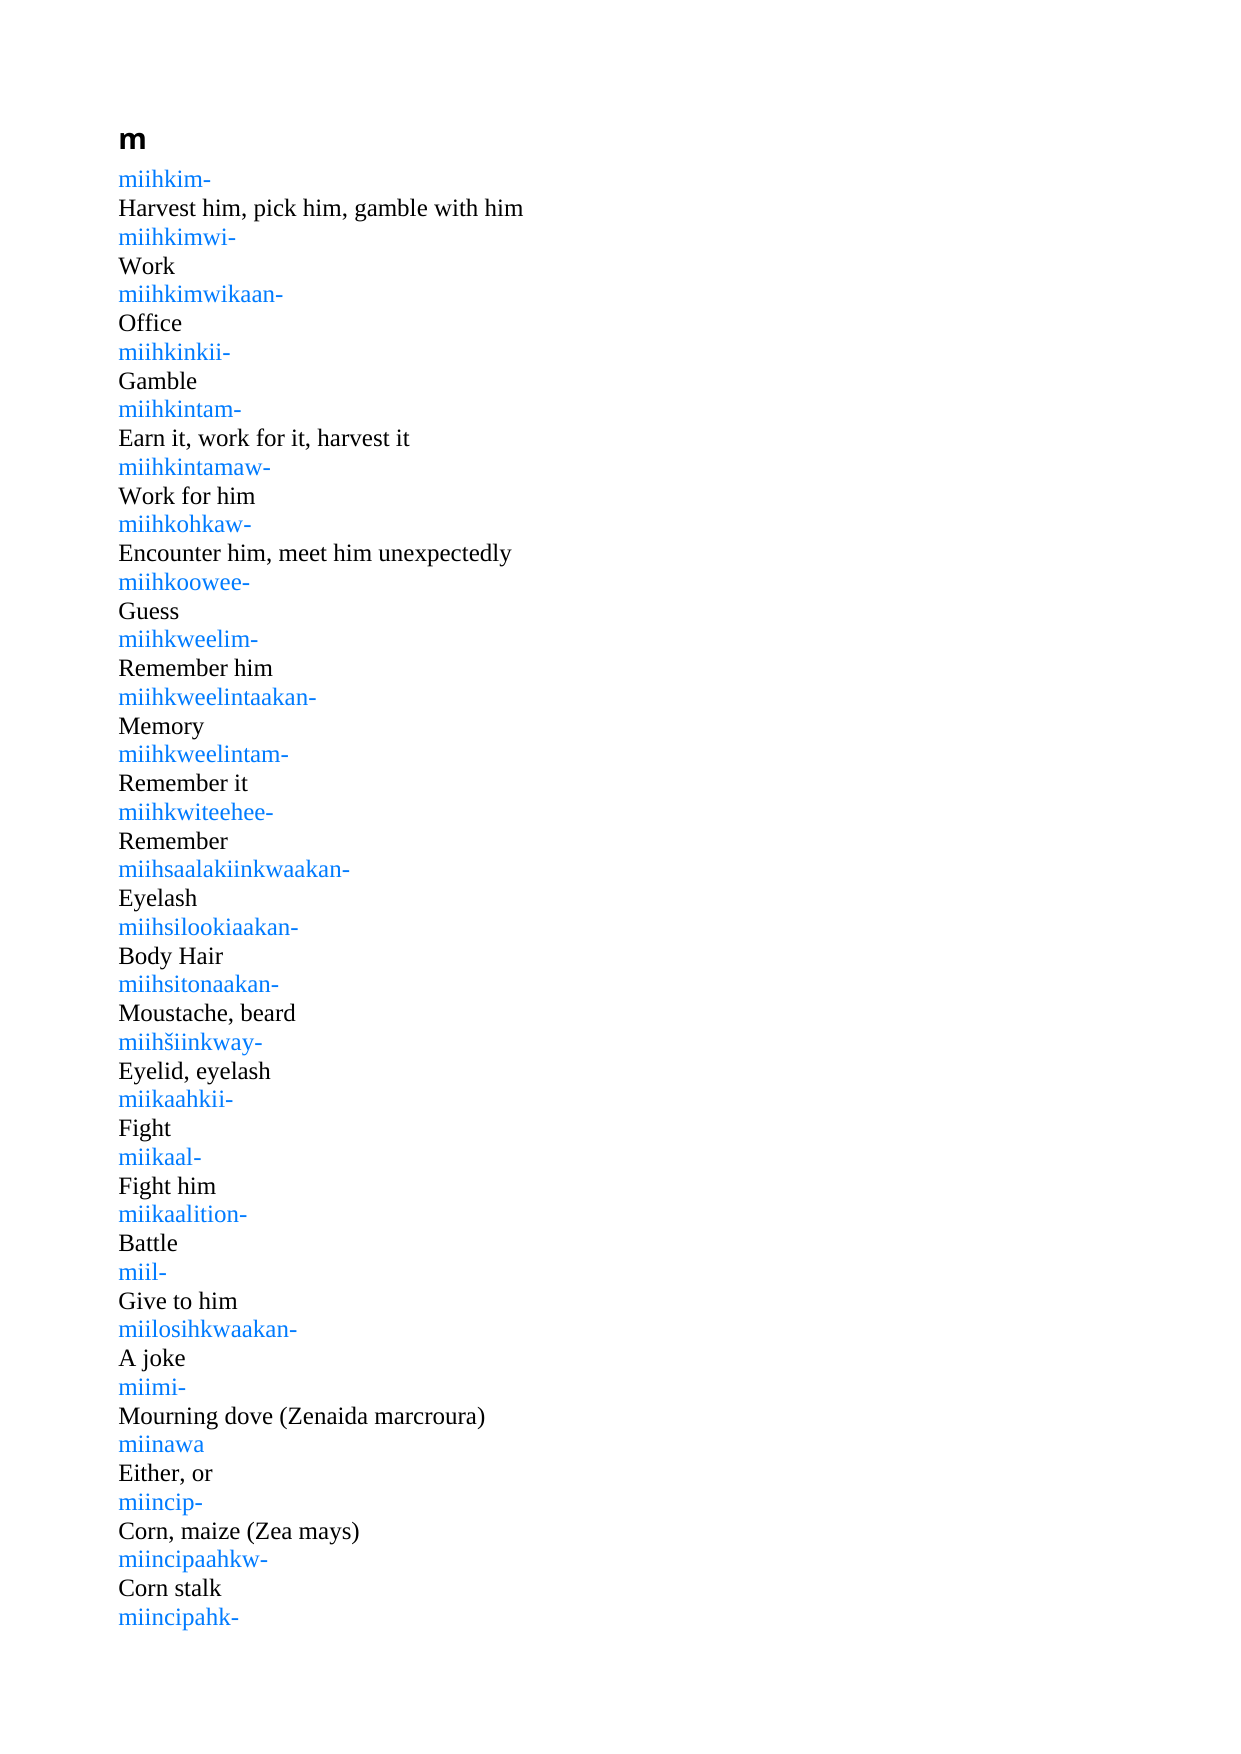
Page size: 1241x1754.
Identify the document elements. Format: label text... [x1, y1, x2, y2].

table_cell miihkoowee- Guess [118, 567, 1122, 624]
table_cell miihsilookiaakan- Body Hair [118, 912, 1122, 969]
table_cell miihkweelintam- Remember it [118, 740, 1122, 797]
table_cell miihkwiteehee- Remember [118, 797, 1122, 854]
table_cell miihkim- Harvest him, pick him, gamble with him [118, 165, 1122, 222]
table_cell miikaal- Fight him [118, 1142, 1122, 1199]
table_cell miinawa Either, or [118, 1430, 1122, 1487]
table_cell miihkohkaw- Encounter him, meet him unexpectedly [118, 510, 1122, 567]
table_cell miimi- Mourning dove (Zenaida marcroura) [118, 1372, 1122, 1429]
table_cell miihkintamaw- Work for him [118, 452, 1122, 509]
table_cell miihkimwi- Work [118, 222, 1122, 279]
table_cell miihkimwikaan- Office [118, 280, 1122, 337]
table_cell miihkweelim- Remember him [118, 625, 1122, 682]
table_cell miihsitonaakan- Moustache, beard [118, 970, 1122, 1027]
table_cell miincip- Corn, maize (Zea mays) [118, 1487, 1122, 1544]
table_cell miihsaalakiinkwaakan- Eyelash [118, 855, 1122, 912]
table_cell miil- Give to him [118, 1257, 1122, 1314]
table_header m [118, 118, 1122, 164]
table_cell miikaahkii- Fight [118, 1085, 1122, 1142]
table_cell miilosihkwaakan- A joke [118, 1315, 1122, 1372]
table_cell miikaalition- Battle [118, 1200, 1122, 1257]
table_cell miihkintam- Earn it, work for it, harvest it [118, 395, 1122, 452]
table_cell miihšiinkway- Eyelid, eyelash [118, 1027, 1122, 1084]
table_cell miihkinkii- Gamble [118, 337, 1122, 394]
table_cell miincipahk- [118, 1602, 1122, 1631]
table_cell miincipaahkw- Corn stalk [118, 1545, 1122, 1602]
table_cell miihkweelintaakan- Memory [118, 682, 1122, 739]
